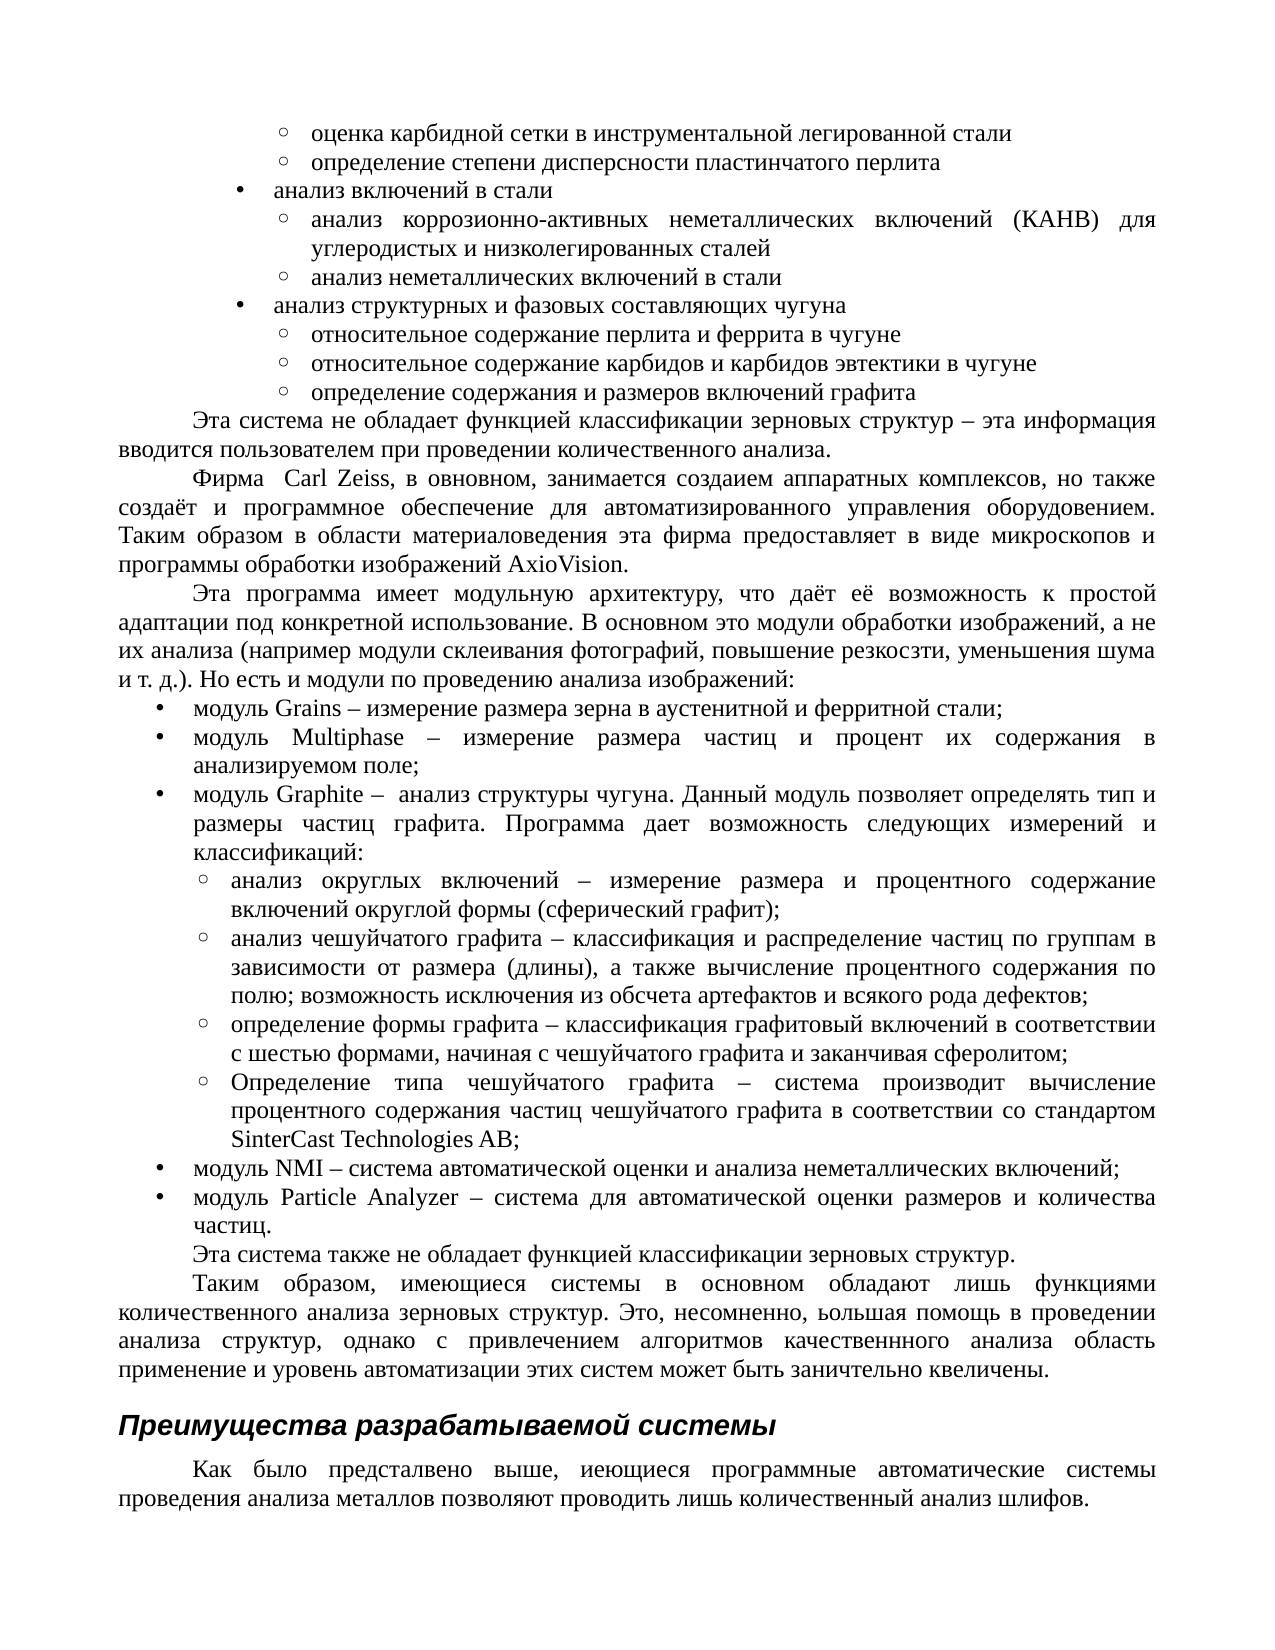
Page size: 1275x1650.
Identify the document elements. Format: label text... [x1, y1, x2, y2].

text Эта система не обладает функцией классификации зерновых структур – эта информация вводится пользователем при проведении количественного анализа. [118, 406, 1157, 463]
list анализ чешуйчатого графита – классификация и распределение частиц по группам в зависимости от размера (длины), а также вычисление процентного содержания по полю; возможность исключения из обсчета артефактов и всякого рода дефектов; [193, 923, 1157, 1009]
list Определение типа чешуйчатого графита – система производит вычисление процентного содержания частиц чешуйчатого графита в соответствии со стандартом SinterCast Technologies AB; [193, 1067, 1157, 1153]
text Эта система также не обладает функцией классификации зерновых структур. [118, 1239, 1157, 1268]
list определение формы графита – классификация графитовый включений в соответствии с шестью формами, начиная с чешуйчатого графита и заканчивая сферолитом; [193, 1009, 1157, 1067]
list модуль NMI – cистема автоматической оценки и анализа неметаллических включений; [156, 1153, 1157, 1182]
list анализ структурных и фазовых составляющих чугуна [236, 291, 1157, 319]
list модуль Graphite – анализ структуры чугуна. Данный модуль позволяет определять тип и размеры частиц графита. Программа дает возможность следующих измерений и классификаций: [156, 779, 1157, 866]
text Эта программа имеет модульную архитектуру, что даёт её возможность к простой адаптации под конкретной использование. В основном это модули обработки изображений, а не их анализа (например модули склеивания фотографий, повышение резкосзти, уменьшения шума и т. д.). Но есть и модули по проведению анализа изображений: [118, 578, 1157, 693]
list определение степени дисперсности пластинчатого перлита [273, 147, 1157, 176]
list анализ коррозионно-активных неметаллических включений (КАНВ) для углеродистых и низколегированных сталей [273, 204, 1157, 262]
list относительное содержание перлита и феррита в чугуне [273, 319, 1157, 348]
subtitle Преимущества разрабатываемой системы [118, 1408, 1157, 1442]
text Таким образом, имеющиеся системы в основном обладают лишь функциями количественного анализа зерновых структур. Это, несомненно, ьольшая помощь в проведении анализа структур, однако с привлечением алгоритмов качественнного анализа область применение и уровень автоматизации этих систем может быть заничтельно квеличены. [118, 1268, 1157, 1383]
list анализ неметаллических включений в стали [273, 262, 1157, 291]
list анализ округлых включений – измерение размера и процентного содержание включений округлой формы (сферический графит); [193, 866, 1157, 923]
text Фирма Carl Zeiss, в овновном, занимается создаием аппаратных комплексов, но также создаёт и программное обеспечение для автоматизированного управления оборудовением. Таким образом в области материаловедения эта фирма предоставляет в виде микроскопов и программы обработки изображений AxioVision. [118, 463, 1157, 578]
list модуль Multiphase – измерение размера частиц и процент их содержания в анализируемом поле; [156, 722, 1157, 779]
list относительное содержание карбидов и карбидов эвтектики в чугуне [273, 348, 1157, 377]
list оценка карбидной сетки в инструментальной легированной стали [273, 118, 1157, 147]
text Как было предсталвено выше, иеющиеся программные автоматические системы проведения анализа металлов позволяют проводить лишь количественный анализ шлифов. [118, 1454, 1157, 1512]
list определение содержания и размеров включений графита [273, 377, 1157, 406]
list модуль Grains – измерение размера зерна в аустенитной и ферритной стали; [156, 693, 1157, 722]
list анализ включений в стали [236, 176, 1157, 204]
list модуль Particle Analyzer – cистема для автоматической оценки размеров и количества частиц. [156, 1182, 1157, 1239]
